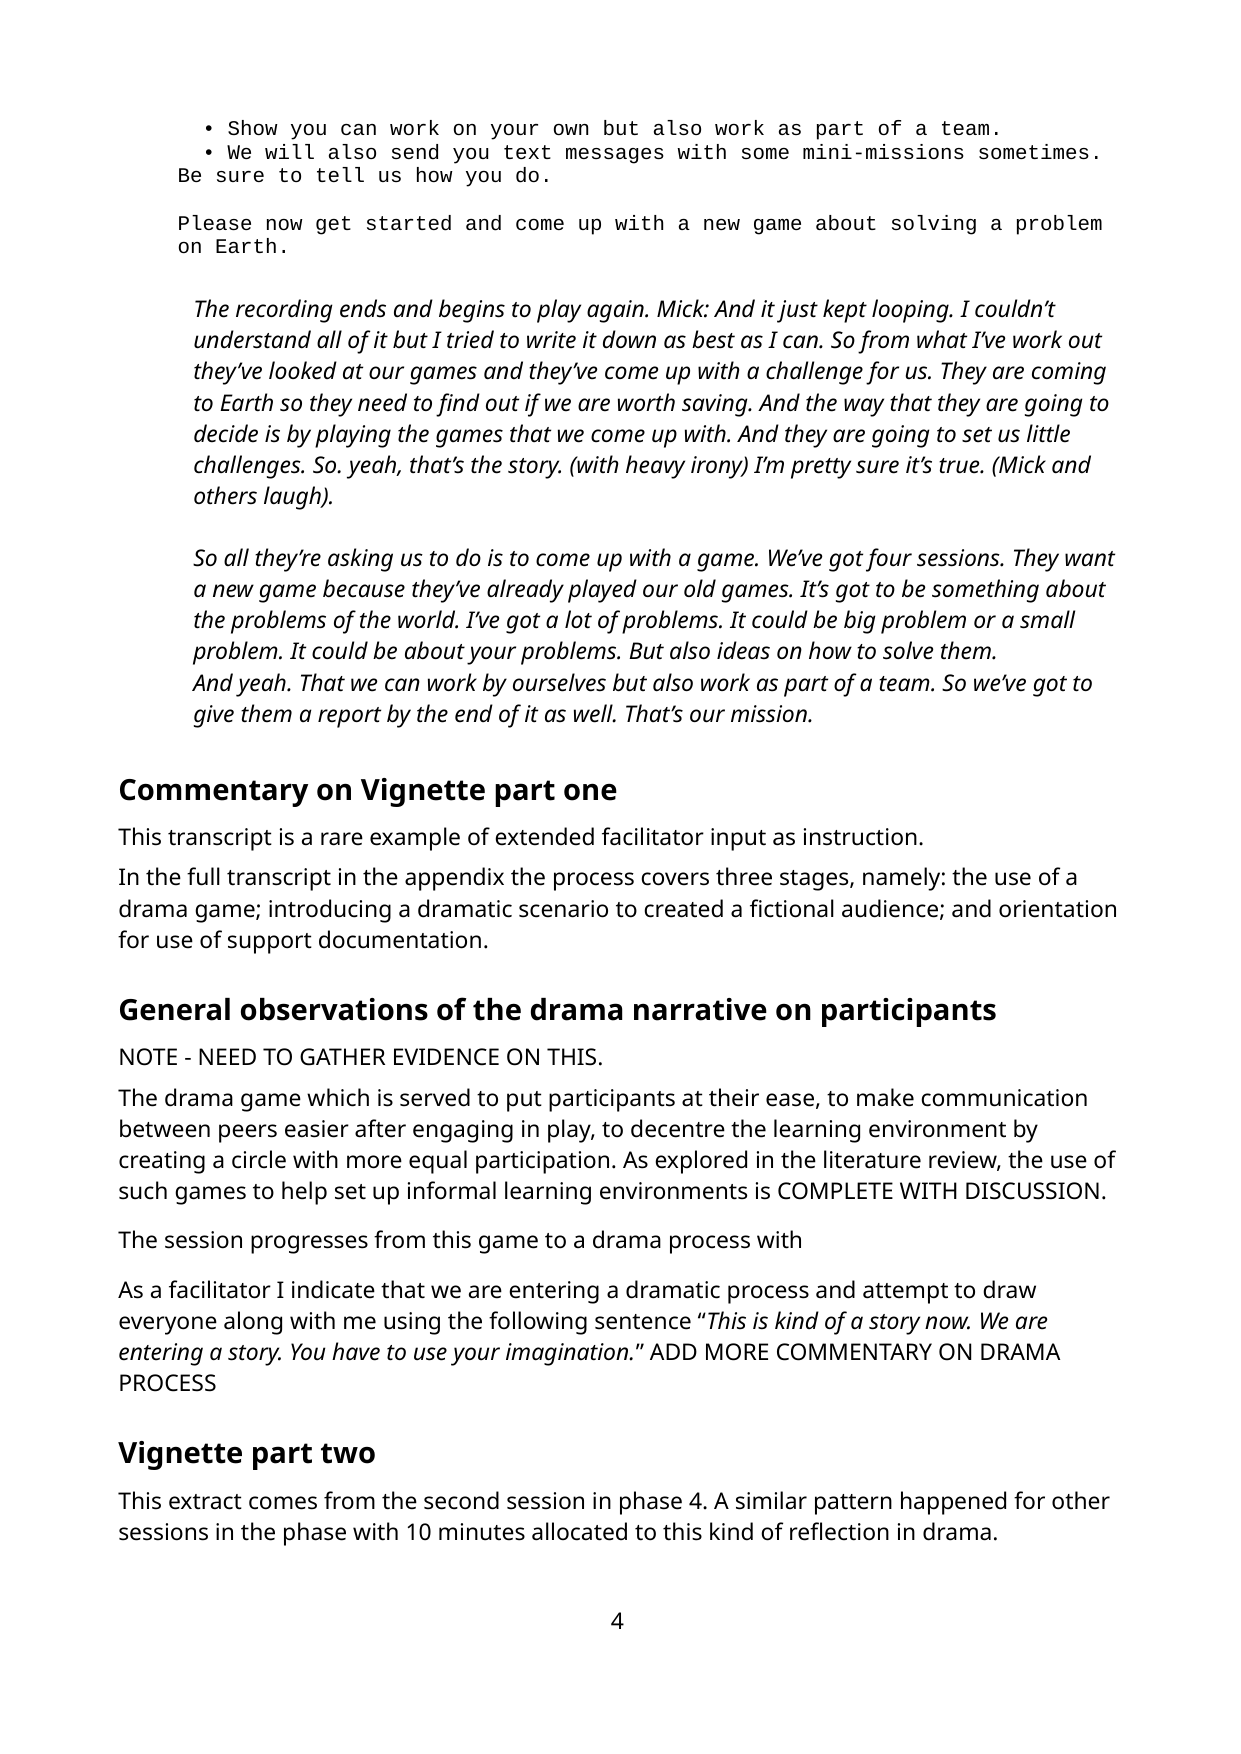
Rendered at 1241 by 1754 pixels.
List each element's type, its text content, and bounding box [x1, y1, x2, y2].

text NOTE - NEED TO GATHER EVIDENCE ON THIS. [118, 1041, 1122, 1072]
text In the full transcript in the appendix the process covers three stages, namely: the use of a drama game; introducing a dramatic scenario to created a fictional audience; and orientation for use of support documentation. [118, 861, 1122, 955]
subtitle Vignette part two [118, 1432, 1122, 1472]
text The drama game which is served to put participants at their ease, to make communication between peers easier after engaging in play, to decentre the learning environment by creating a circle with more equal participation. As explored in the literature review, the use of such games to help set up informal learning environments is COMPLETE WITH DISCUSSION. [118, 1081, 1122, 1206]
text The recording ends and begins to play again. Mick: And it just kept looping. I couldn’t understand all of it but I tried to write it down as best as I can. So from what I’ve work out they’ve looked at our games and they’ve come up with a challenge for us. They are coming to Earth so they need to find out if we are worth saving. And the way that they are going to decide is by playing the games that we come up with. And they are going to set us little challenges. So. yeah, that’s the story. (with heavy irony) I’m pretty sure it’s true. (Mick and others laugh). [193, 293, 1122, 511]
text So all they’re asking us to do is to come up with a game. We’ve got four sessions. They want a new game because they’ve already played our old games. It’s got to be something about the problems of the world. I’ve got a lot of problems. It could be big problem or a small problem. It could be about your problems. But also ideas on how to solve them. And yeah. That we can work by ourselves but also work as part of a team. So we’ve got to give them a report by the end of it as well. That’s our mission. [193, 541, 1122, 729]
text This transcript is a rare example of extended facilitator input as instruction. [118, 821, 1122, 852]
text • Show you can work on your own but also work as part of a team. [177, 118, 1122, 142]
subtitle General observations of the drama narrative on participants [118, 989, 1122, 1029]
text As a facilitator I indicate that we are entering a dramatic process and attempt to draw everyone along with me using the following sentence “This is kind of a story now. We are entering a story. You have to use your imagination.” ADD MORE COMMENTARY ON DRAMA PROCESS [118, 1273, 1122, 1398]
text • We will also send you text messages with some mini-missions sometimes. Be sure to tell us how you do. [177, 142, 1122, 189]
text This extract comes from the second session in phase 4. A similar pattern happened for other sessions in the phase with 10 minutes allocated to this kind of reflection in drama. [118, 1485, 1122, 1547]
subtitle Commentary on Vignette part one [118, 769, 1122, 809]
text The session progresses from this game to a drama process with [118, 1224, 1122, 1256]
text Please now get started and come up with a new game about solving a problem on Earth. [177, 213, 1122, 260]
